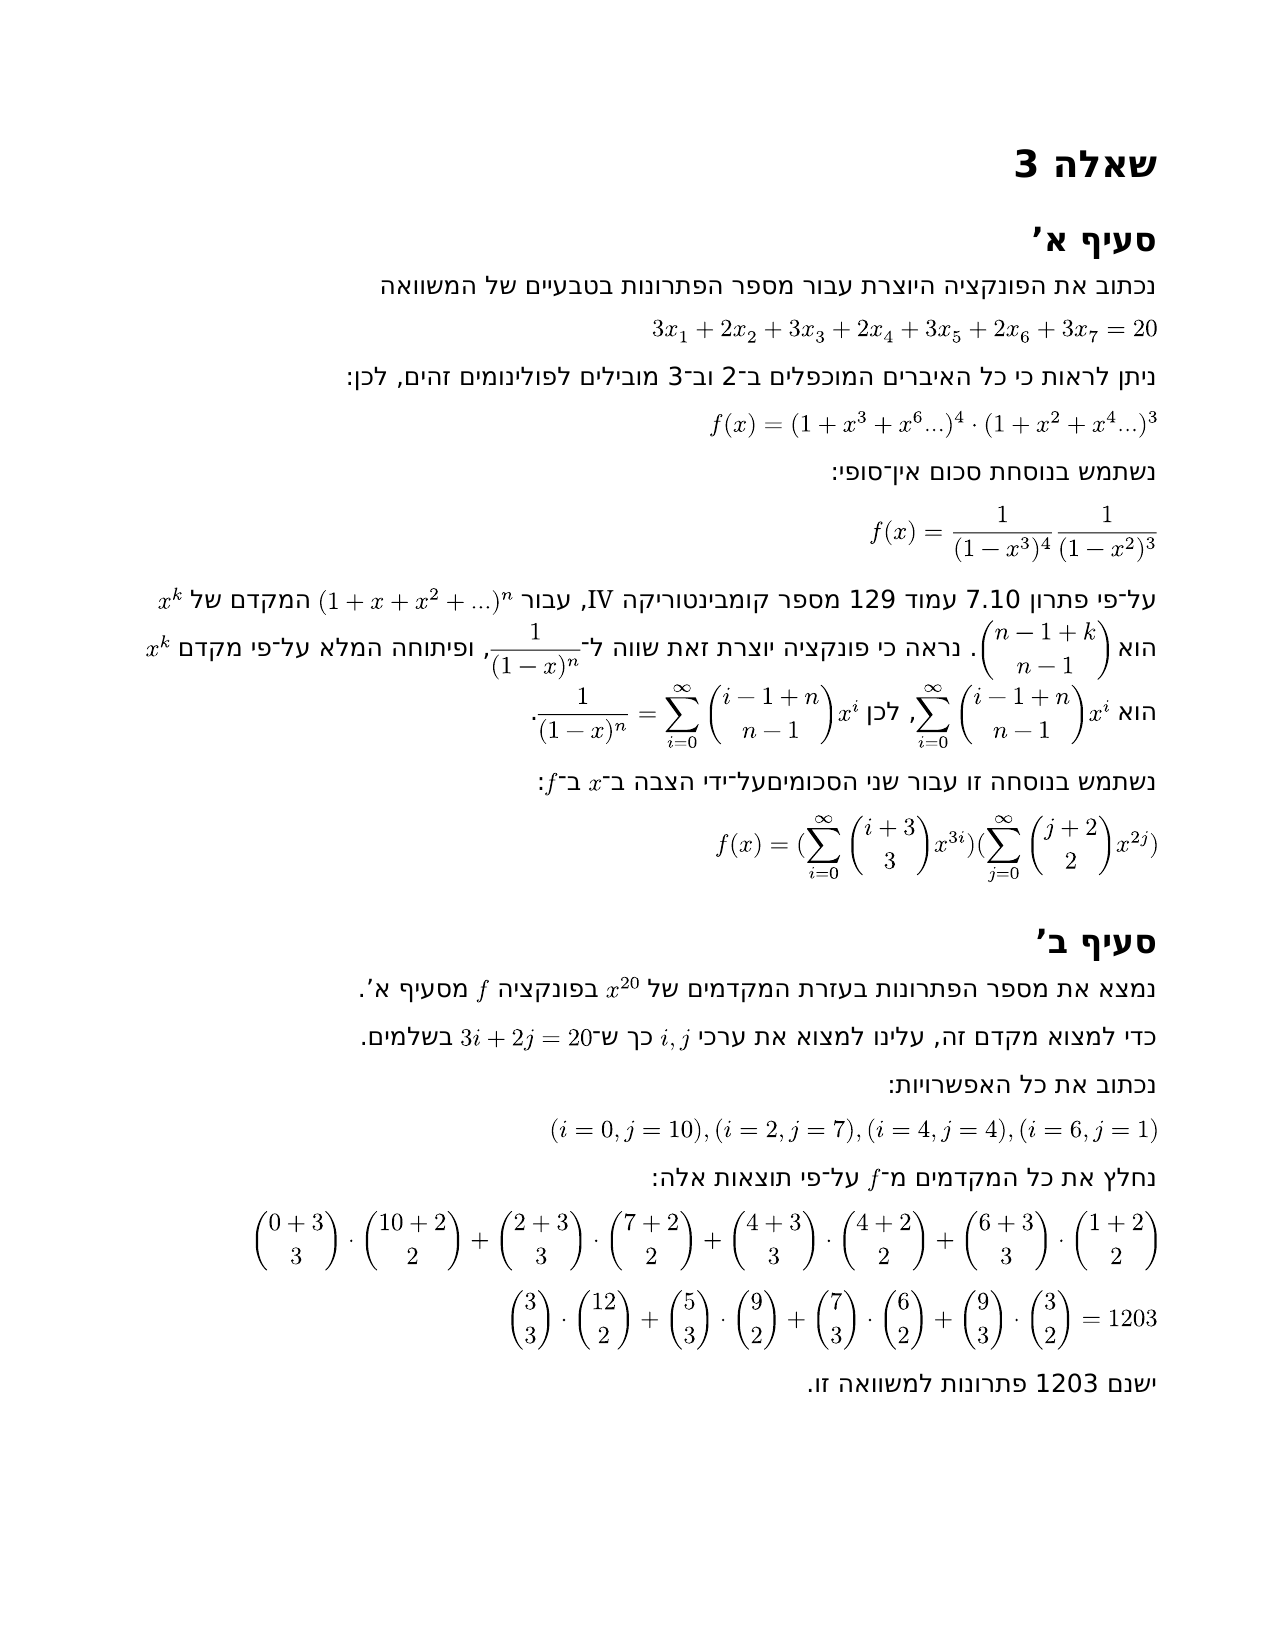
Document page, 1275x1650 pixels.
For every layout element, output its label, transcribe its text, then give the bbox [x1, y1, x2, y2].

text נשתמש בנוסחת סכום אין־סופי: [118, 457, 1157, 487]
text נחלץ את כל המקדמים מ־ על־פי תוצאות אלה: [118, 1163, 1157, 1192]
text ישנם 1203 פתרונות למשוואה זו. [118, 1369, 1157, 1399]
subtitle סעיף א’ [118, 220, 1157, 259]
text ניתן לראות כי כל האיברים המוכפלים ב־2 וב־3 מובילים לפולינומים זהים, לכן: [118, 363, 1157, 392]
text נמצא את מספר הפתרונות בעזרת המקדמים של בפונקציה מסעיף א’. [118, 974, 1157, 1003]
text נכתוב את הפונקציה היוצרת עבור מספר הפתרונות בטבעיים של המשוואה [118, 271, 1157, 301]
subtitle שאלה 3 [118, 143, 1157, 187]
text על־פי פתרון 7.10 עמוד 129 מספר קומבינטוריקה IV, עבור המקדם של הוא . נראה כי פונקציה יוצרת זאת שווה ל־, ופיתוחה המלא על־פי מקדם הוא , לכן . [118, 582, 1157, 748]
text נשתמש בנוסחה זו עבור שני הסכומיםעל־ידי הצבה ב־ ב־: [118, 767, 1157, 796]
subtitle סעיף ב’ [118, 923, 1157, 962]
text כדי למצוא מקדם זה, עלינו למצוא את ערכי כך ש־ בשלמים. [118, 1022, 1157, 1051]
text נכתוב את כל האפשרויות: [118, 1070, 1157, 1099]
